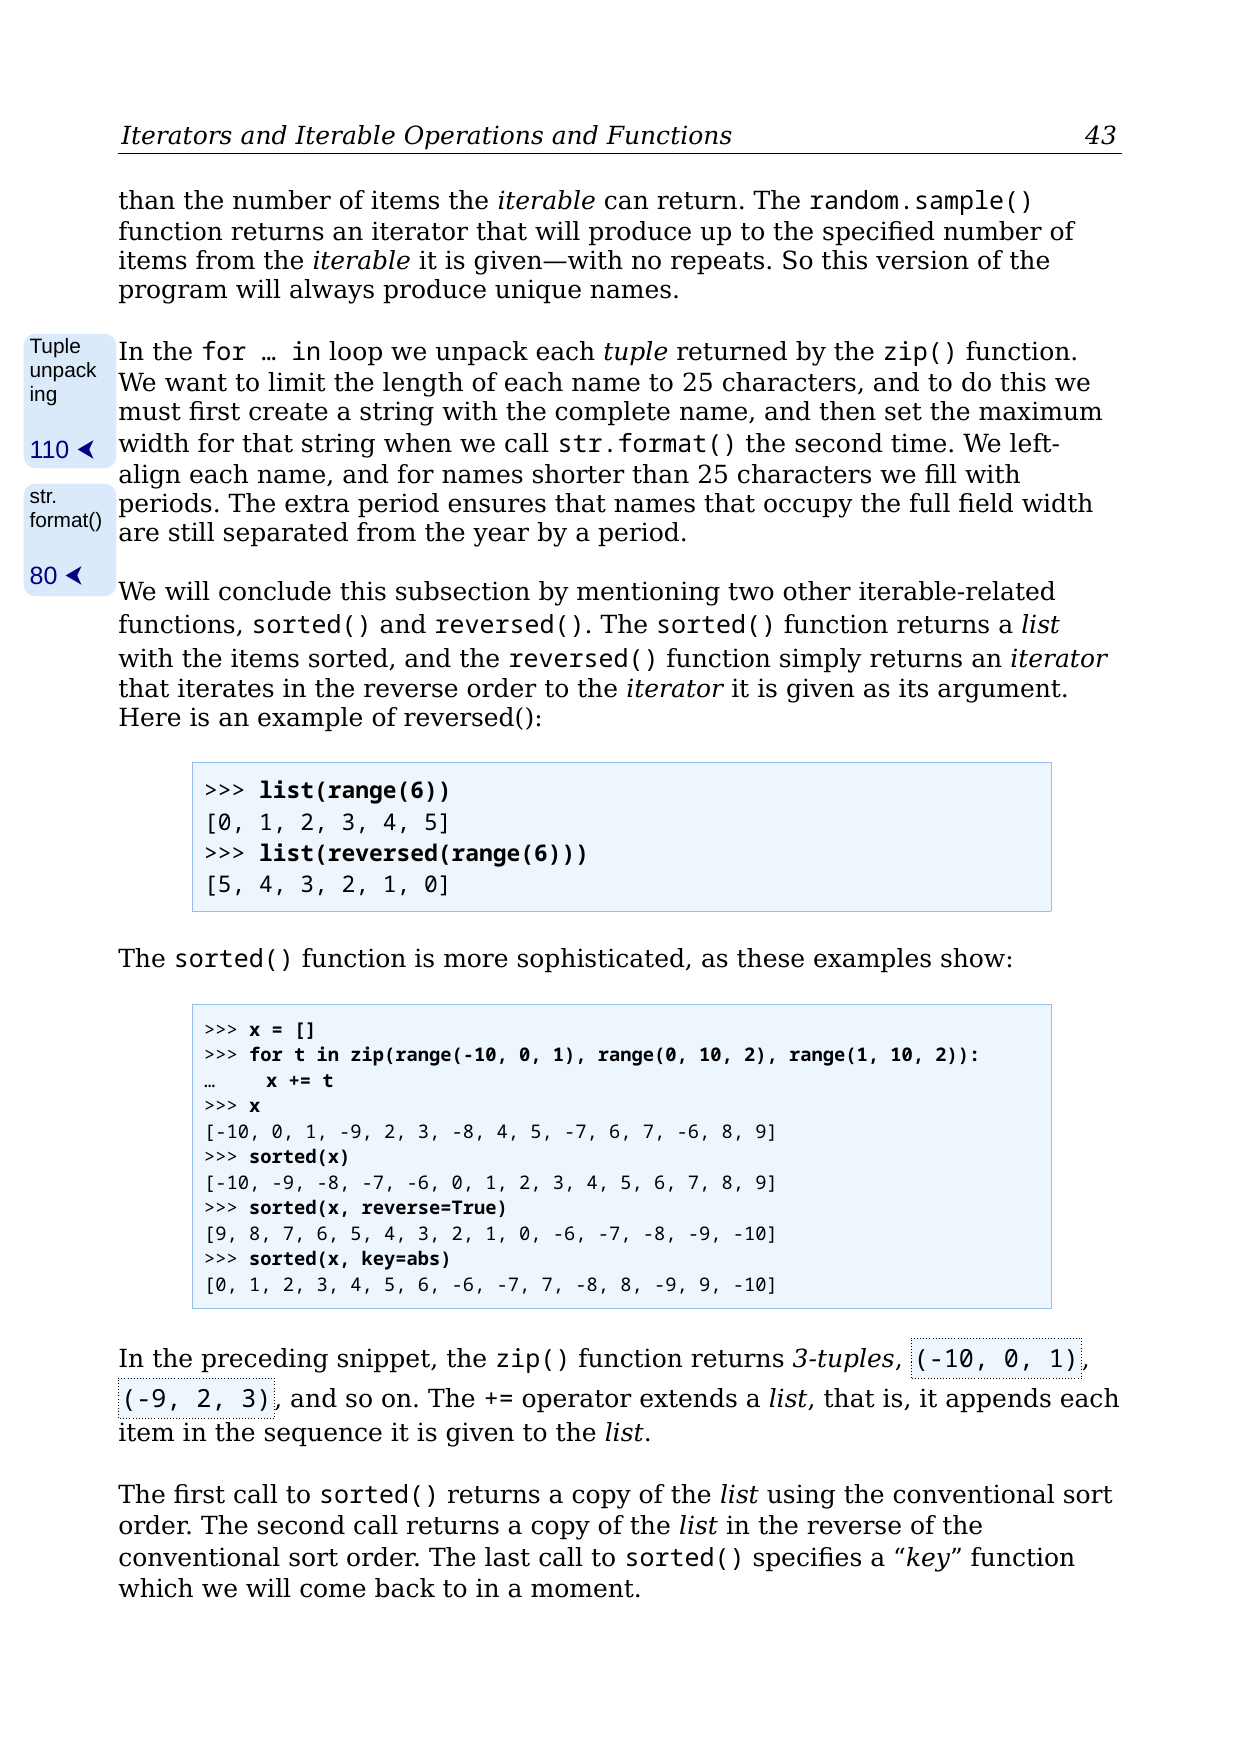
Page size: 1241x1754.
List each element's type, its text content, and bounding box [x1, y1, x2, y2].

text than the number of items the iterable can return. The random.sample() function returns an iterator that will produce up to the specified number of items from the iterable it is given—with no repeats. So this version of the program will always produce unique names. [118, 183, 1122, 304]
text The sorted() function is more sophisticated, as these examples show: [118, 941, 1122, 974]
text >>> x [193, 1081, 1051, 1106]
text >>> sorted(x, key=abs) [193, 1234, 1051, 1259]
text [-10, -9, -8, -7, -6, 0, 1, 2, 3, 4, 5, 6, 7, 8, 9] [193, 1157, 1051, 1183]
text The first call to sorted() returns a copy of the list using the conventional sort order. The second call returns a copy of the list in the reverse of the conventional sort order. The last call to sorted() specifies a “key” function which we will come back to in a moment. [118, 1477, 1122, 1603]
text >>> x = [] [193, 1005, 1051, 1029]
text >>> for t in zip(range(-10, 0, 1), range(0, 10, 2), range(1, 10, 2)): [193, 1029, 1051, 1055]
text >>> sorted(x) [193, 1132, 1051, 1157]
text >>> sorted(x, reverse=True) [193, 1183, 1051, 1208]
text In the for … in loop we unpack each tuple returned by the zip() function. We want to limit the length of each name to 25 characters, and to do this we must first create a string with the complete name, and then set the maximum width for that string when we call str.format() the second time. We left-align each name, and for names shorter than 25 characters we fill with periods. The extra period ensures that names that occupy the full field width are still separated from the year by a period. [118, 334, 1122, 548]
text [-10, 0, 1, -9, 2, 3, -8, 4, 5, -7, 6, 7, -6, 8, 9] [193, 1106, 1051, 1132]
text [0, 1, 2, 3, 4, 5, 6, -6, -7, 7, -8, 8, -9, 9, -10] [193, 1259, 1051, 1308]
text In the preceding snippet, the zip() function returns 3-tuples, (-10, 0, 1), (-9, 2, 3), and so on. The += operator extends a list, that is, it appends each item in the sequence it is given to the list. [118, 1338, 1122, 1447]
text [0, 1, 2, 3, 4, 5] [193, 793, 1051, 825]
text >>> list(reversed(range(6))) [193, 825, 1051, 856]
text [9, 8, 7, 6, 5, 4, 3, 2, 1, 0, -6, -7, -8, -9, -10] [193, 1208, 1051, 1234]
text [5, 4, 3, 2, 1, 0] [193, 856, 1051, 911]
text We will conclude this subsection by mentioning two other iterable-related functions, sorted() and reversed(). The sorted() function returns a list with the items sorted, and the reversed() function simply returns an iterator that iterates in the reverse order to the iterator it is given as its argument. Here is an example of reversed(): [118, 577, 1122, 733]
text >>> list(range(6)) [193, 763, 1051, 793]
text … x += t [193, 1055, 1051, 1081]
